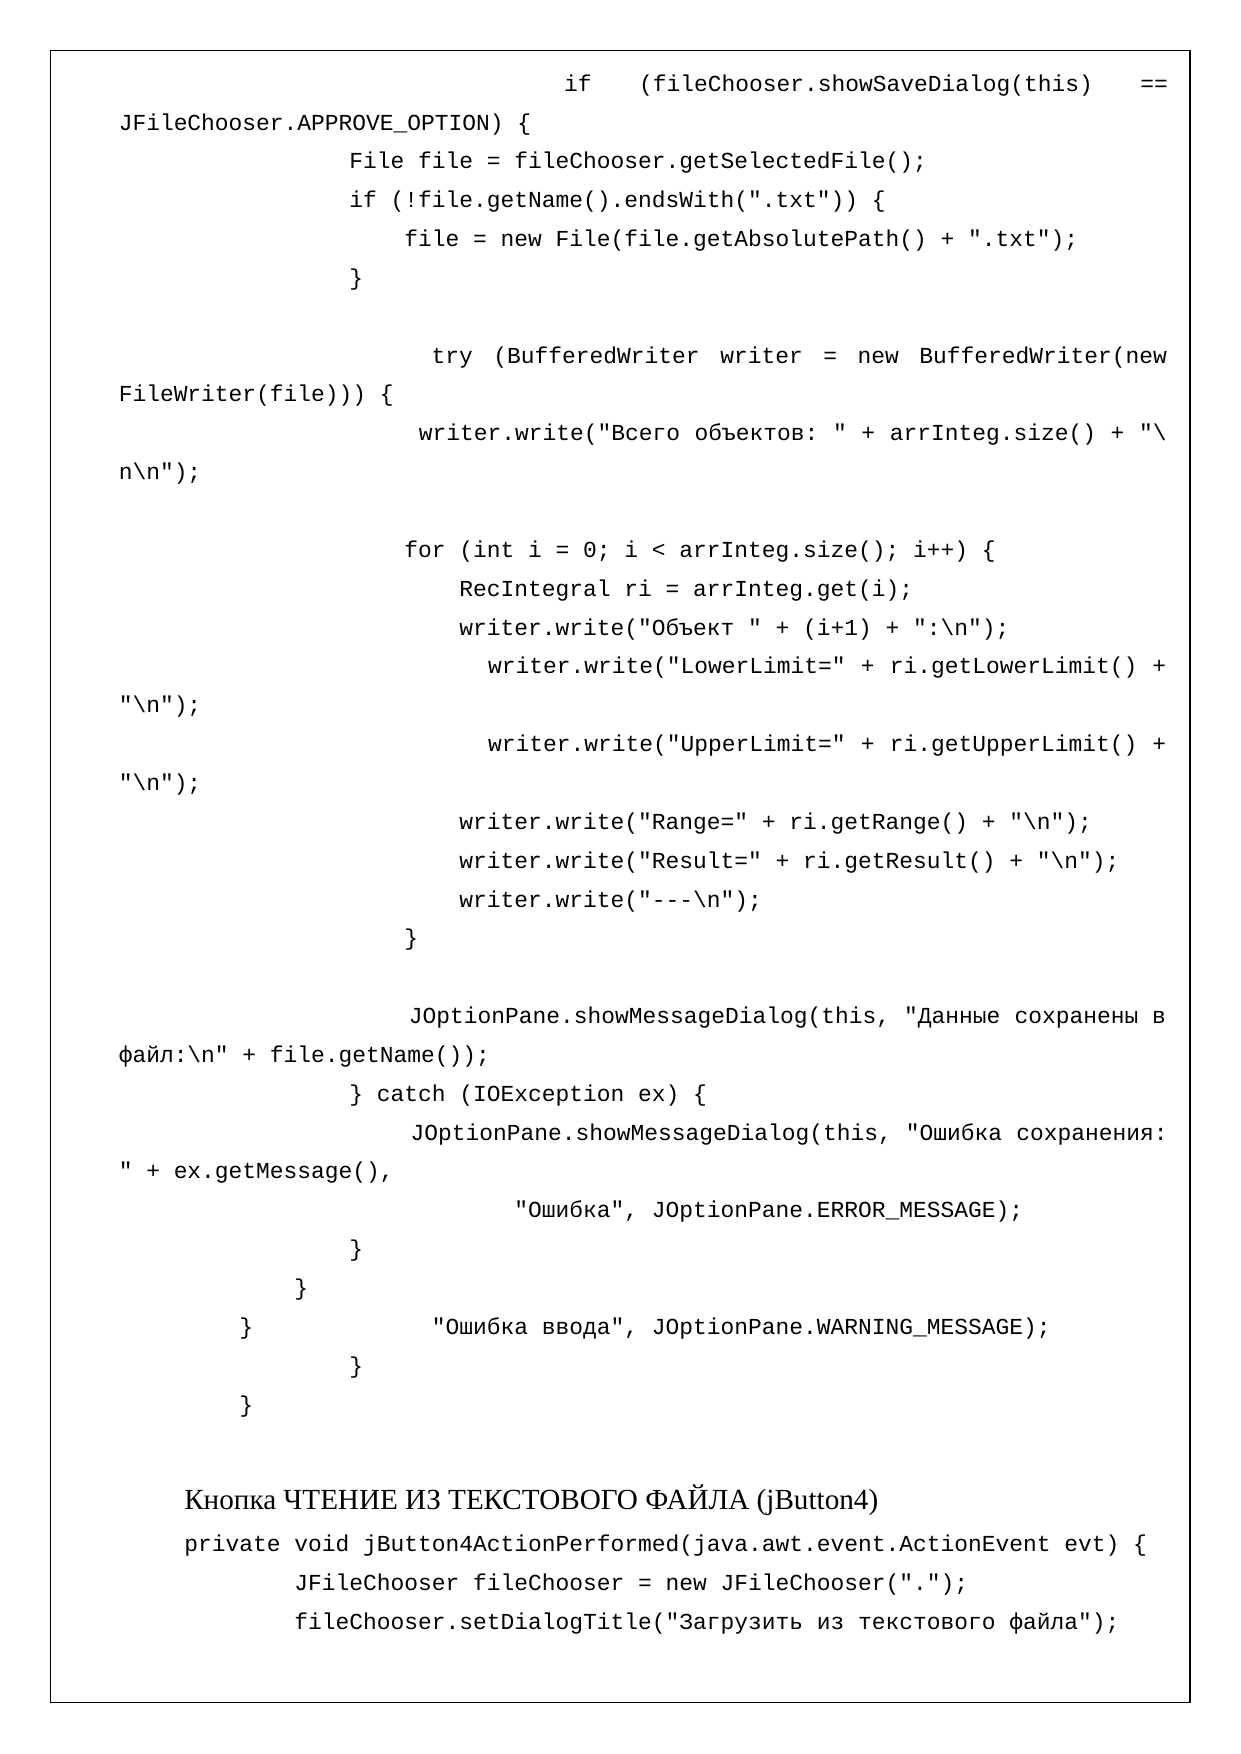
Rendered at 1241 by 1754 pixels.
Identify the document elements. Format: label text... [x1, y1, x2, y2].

text try (BufferedWriter writer = new BufferedWriter(new FileWriter(file))) { [118, 344, 1168, 409]
text } [118, 1393, 1168, 1419]
text private void jButton4ActionPerformed(java.awt.event.ActionEvent evt) { [118, 1532, 1168, 1558]
text JOptionPane.showMessageDialog(this, "Ошибка сохранения: " + ex.getMessage(), [118, 1121, 1168, 1186]
text Кнопка ЧТЕНИЕ ИЗ ТЕКСТОВОГО ФАЙЛА (jButton4) [118, 1482, 1168, 1516]
text } [118, 266, 1168, 292]
text fileChooser.setDialogTitle("Загрузить из текстового файла"); [118, 1610, 1168, 1636]
text writer.write("LowerLimit=" + ri.getLowerLimit() + "\n"); [118, 655, 1168, 719]
text RecIntegral ri = arrInteg.get(i); [118, 577, 1168, 603]
text writer.write("UpperLimit=" + ri.getUpperLimit() + "\n"); [118, 732, 1168, 797]
text writer.write("Result=" + ri.getResult() + "\n"); [118, 849, 1168, 875]
text } [118, 1354, 1168, 1380]
text File file = fileChooser.getSelectedFile(); [118, 150, 1168, 176]
text writer.write("Range=" + ri.getRange() + "\n"); [118, 810, 1168, 836]
text } "Ошибка ввода", JOptionPane.WARNING_MESSAGE); [118, 1315, 1168, 1341]
text } [118, 1238, 1168, 1263]
text JFileChooser fileChooser = new JFileChooser("."); [118, 1571, 1168, 1597]
text if (fileChooser.showSaveDialog(this) == JFileChooser.APPROVE_OPTION) { [118, 72, 1168, 137]
text file = new File(file.getAbsolutePath() + ".txt"); [118, 227, 1168, 253]
text if (!file.getName().endsWith(".txt")) { [118, 188, 1168, 214]
text "Ошибка", JOptionPane.ERROR_MESSAGE); [118, 1199, 1168, 1225]
text } [118, 1276, 1168, 1302]
text JOptionPane.showMessageDialog(this, "Данные сохранены в файл:\n" + file.getName()); [118, 1004, 1168, 1069]
text writer.write("---\n"); [118, 888, 1168, 914]
text writer.write("Всего объектов: " + arrInteg.size() + "\n\n"); [118, 422, 1168, 486]
text writer.write("Объект " + (i+1) + ":\n"); [118, 616, 1168, 642]
text } catch (IOException ex) { [118, 1082, 1168, 1108]
text } [118, 927, 1168, 953]
text for (int i = 0; i < arrInteg.size(); i++) { [118, 538, 1168, 564]
